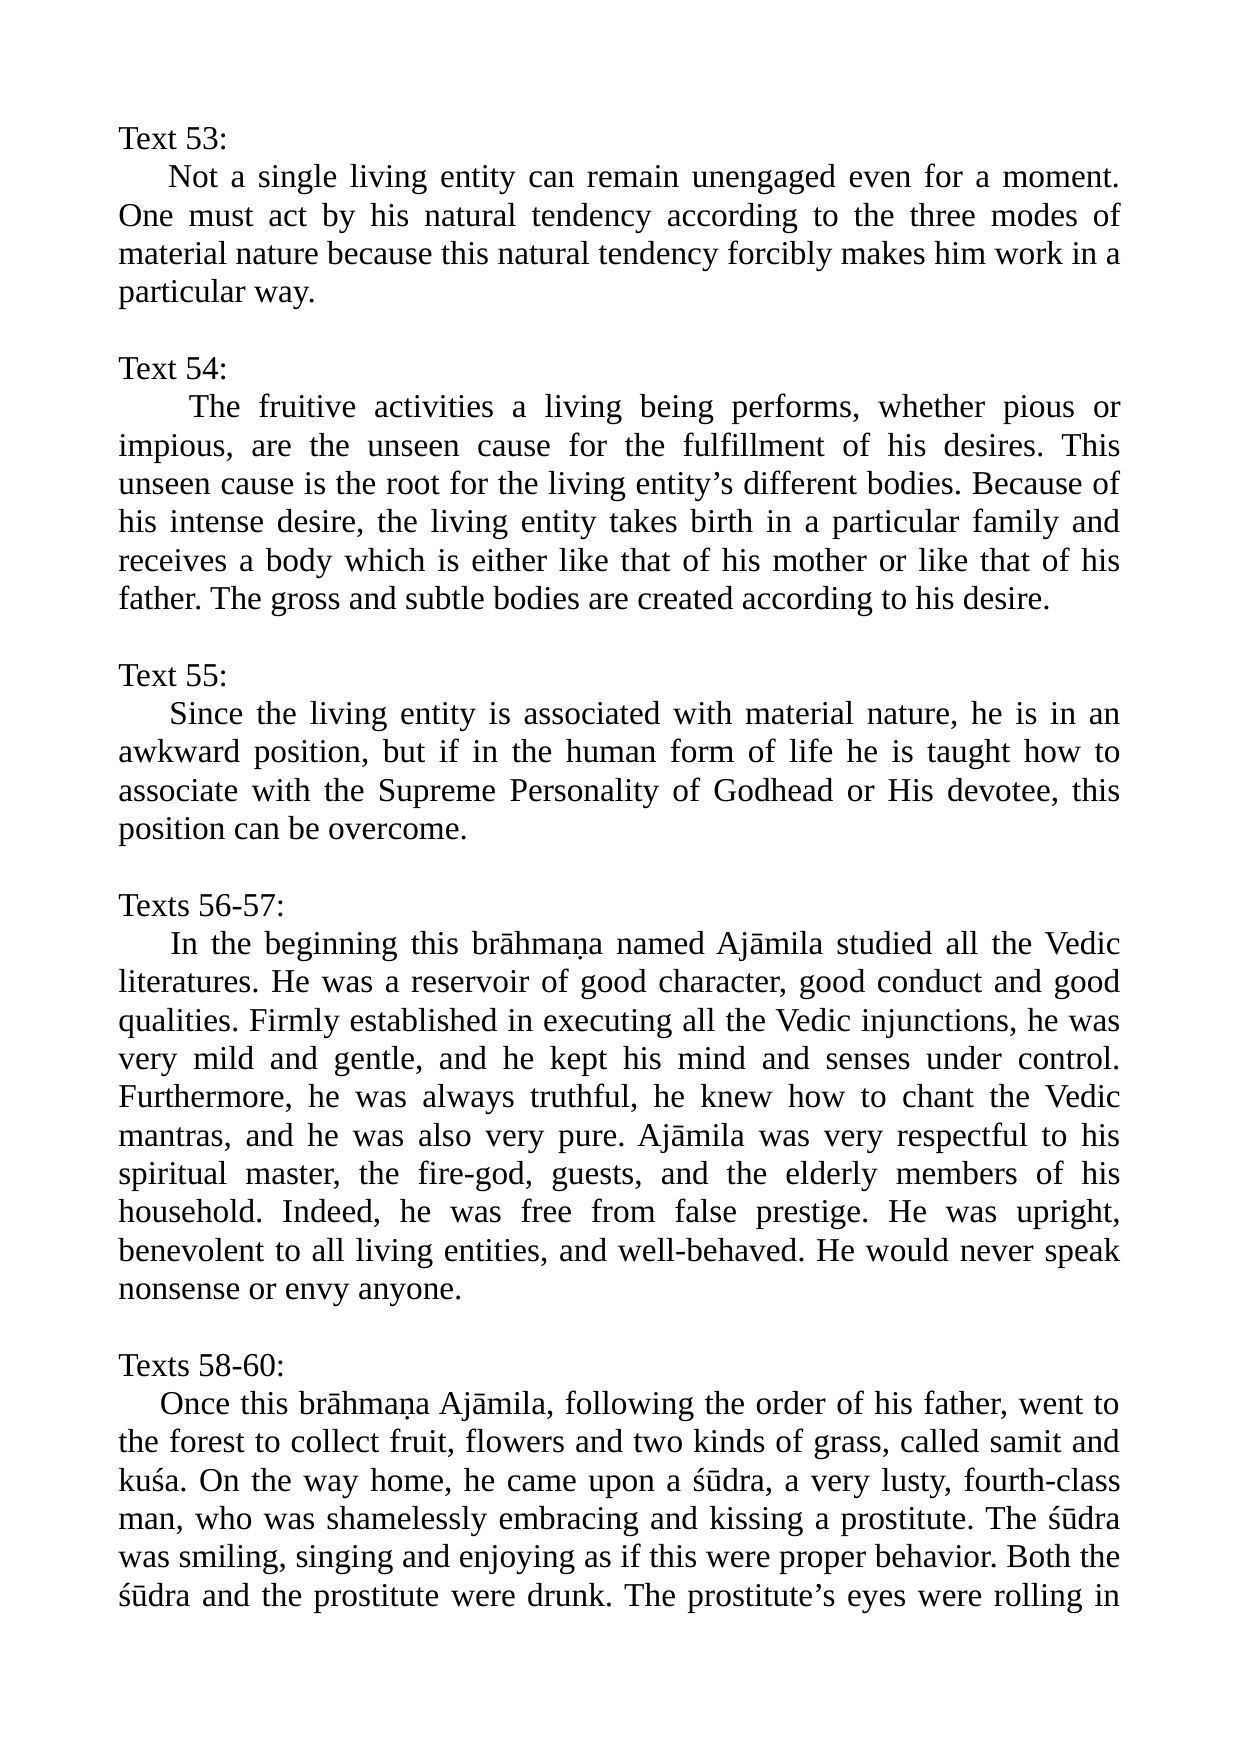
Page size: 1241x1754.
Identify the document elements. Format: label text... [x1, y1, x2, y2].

text Text 53: [118, 118, 1122, 156]
text The fruitive activities a living being performs, whether pious or impious, are the unseen cause for the fulfillment of his desires. This unseen cause is the root for the living entity’s different bodies. Because of his intense desire, the living entity takes birth in a particular family and receives a body which is either like that of his mother or like that of his father. The gross and subtle bodies are created according to his desire. [118, 386, 1122, 616]
text Once this brāhmaṇa Ajāmila, following the order of his father, went to the forest to collect fruit, flowers and two kinds of grass, called samit and kuśa. On the way home, he came upon a śūdra, a very lusty, fourth-class man, who was shamelessly embracing and kissing a prostitute. The śūdra was smiling, singing and enjoying as if this were proper behavior. Both the śūdra and the prostitute were drunk. The prostitute’s eyes were rolling in [118, 1383, 1122, 1613]
text Since the living entity is associated with material nature, he is in an awkward position, but if in the human form of life he is taught how to associate with the Supreme Personality of Godhead or His devotee, this position can be overcome. [118, 693, 1122, 846]
text Texts 56-57: [118, 885, 1122, 923]
text Texts 58-60: [118, 1345, 1122, 1383]
text In the beginning this brāhmaṇa named Ajāmila studied all the Vedic literatures. He was a reservoir of good character, good conduct and good qualities. Firmly established in executing all the Vedic injunctions, he was very mild and gentle, and he kept his mind and senses under control. Furthermore, he was always truthful, he knew how to chant the Vedic mantras, and he was also very pure. Ajāmila was very respectful to his spiritual master, the fire-god, guests, and the elderly members of his household. Indeed, he was free from false prestige. He was upright, benevolent to all living entities, and well-behaved. He would never speak nonsense or envy anyone. [118, 923, 1122, 1306]
text Text 55: [118, 655, 1122, 693]
text Text 54: [118, 348, 1122, 386]
text Not a single living entity can remain unengaged even for a moment. One must act by his natural tendency according to the three modes of material nature because this natural tendency forcibly makes him work in a particular way. [118, 156, 1122, 310]
